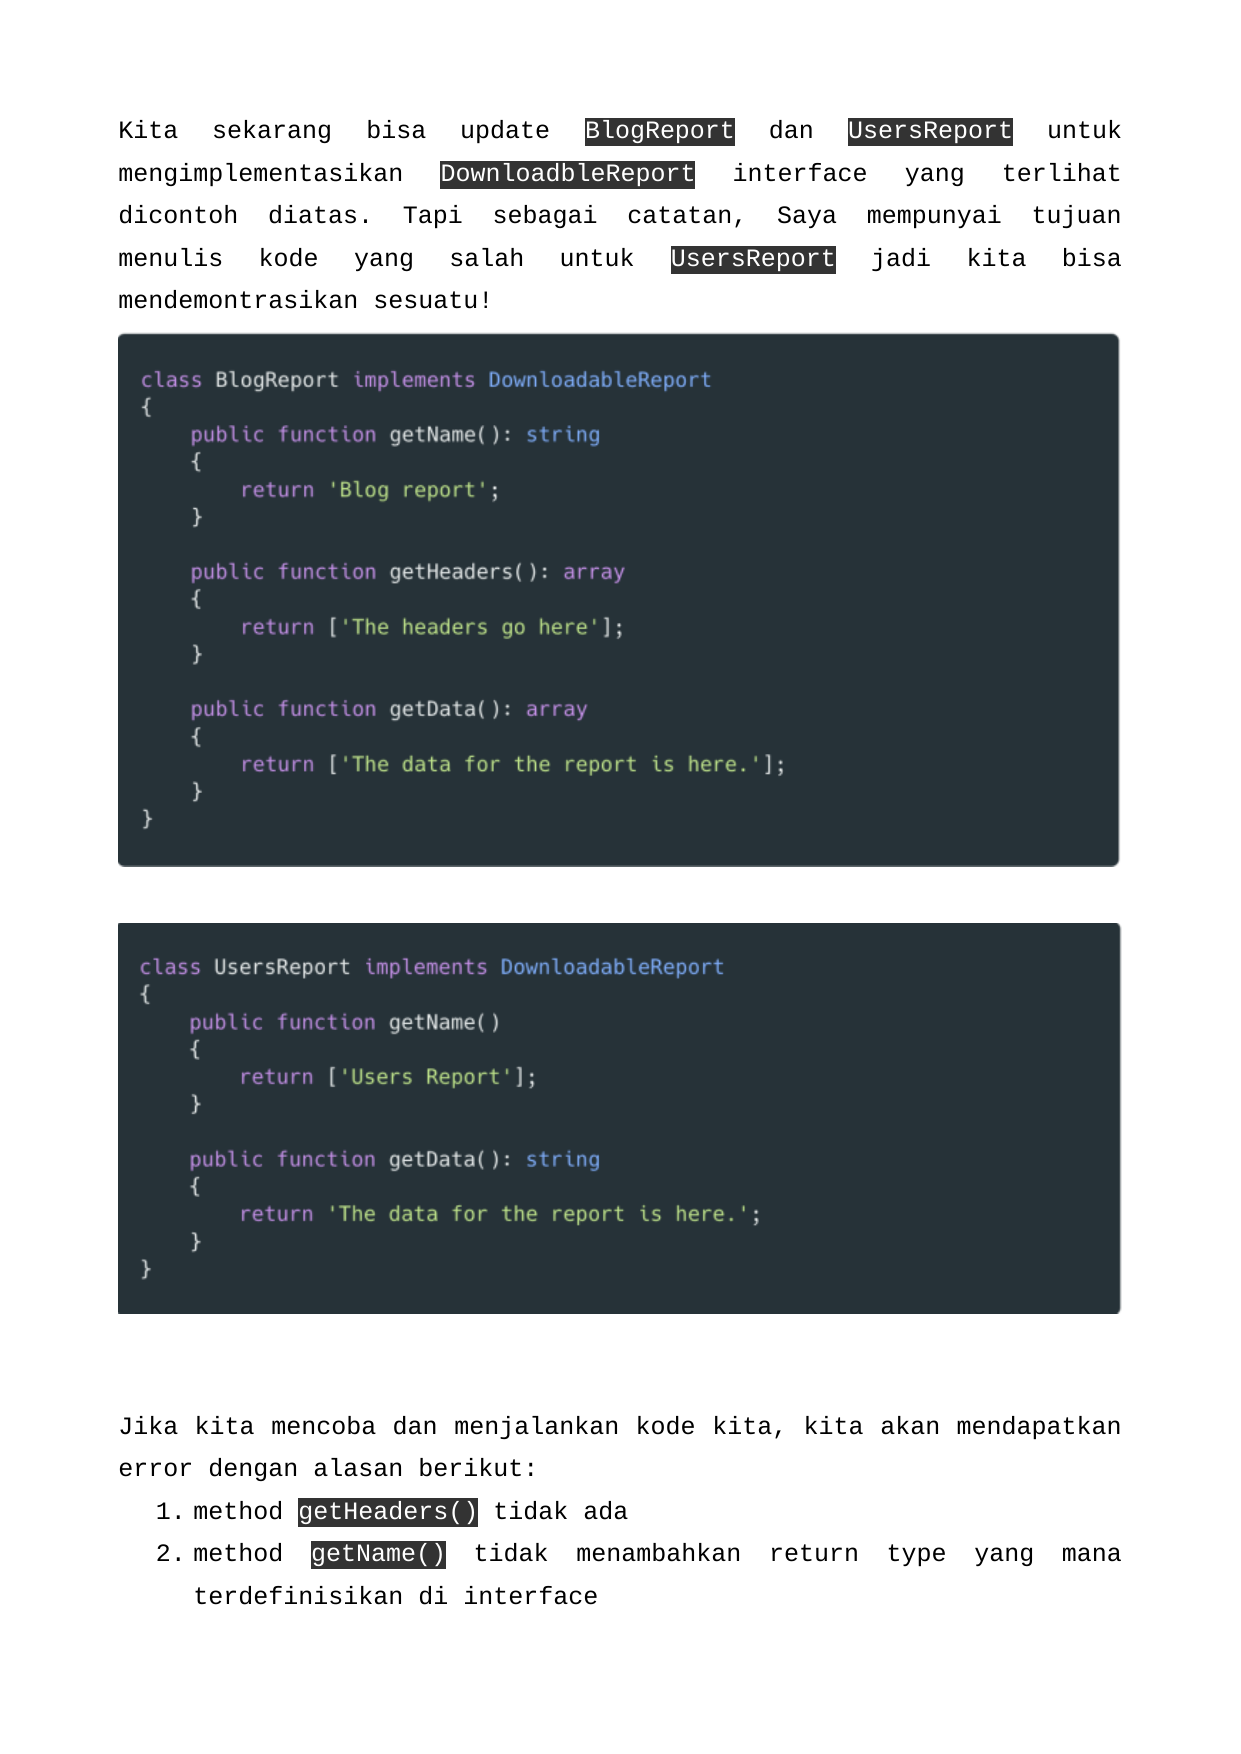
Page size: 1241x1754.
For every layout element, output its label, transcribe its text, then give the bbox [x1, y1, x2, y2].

picture [118, 923, 1123, 1314]
picture [118, 330, 1123, 867]
text Kita sekarang bisa update BlogReport dan UsersReport untuk mengimplementasikan DownloadbleReport interface yang terlihat dicontoh diatas. Tapi sebagai catatan, Saya mempunyai tujuan menulis kode yang salah untuk UsersReport jadi kita bisa mendemontrasikan sesuatu! [118, 118, 1122, 316]
text Jika kita mencoba dan menjalankan kode kita, kita akan mendapatkan error dengan alasan berikut: [118, 1413, 1122, 1484]
list method getName() tidak menambahkan return type yang mana terdefinisikan di interface [156, 1541, 1122, 1612]
list method getHeaders() tidak ada [156, 1498, 1122, 1527]
